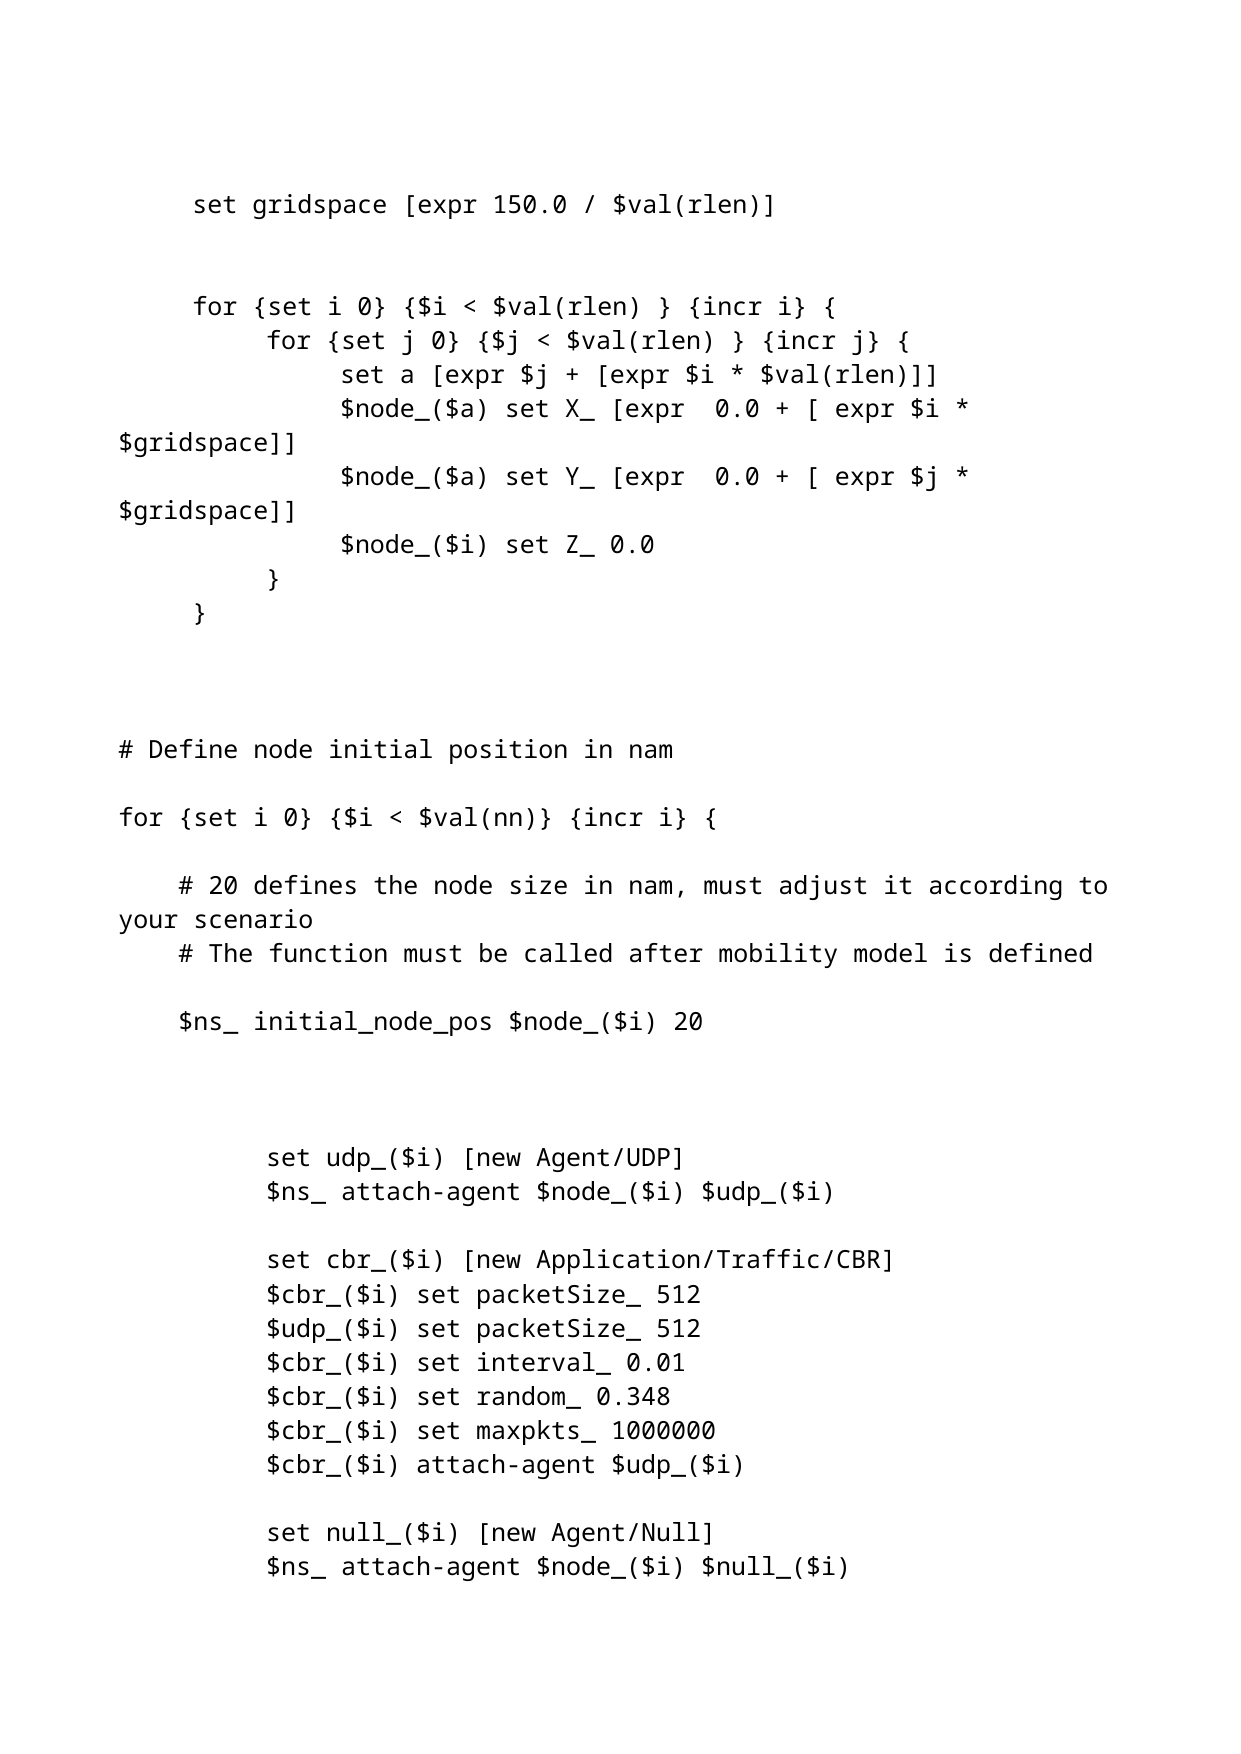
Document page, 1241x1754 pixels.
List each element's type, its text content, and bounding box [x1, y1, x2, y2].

text } [118, 561, 1122, 595]
text $udp_($i) set packetSize_ 512 [118, 1310, 1122, 1344]
text $cbr_($i) set random_ 0.348 [118, 1378, 1122, 1412]
text for {set j 0} {$j < $val(rlen) } {incr j} { [118, 322, 1122, 357]
text # 20 defines the node size in nam, must adjust it according to your scenario [118, 867, 1122, 936]
text set null_($i) [new Agent/Null] [118, 1515, 1122, 1549]
text $ns_ attach-agent $node_($i) $null_($i) [118, 1549, 1122, 1583]
text $ns_ attach-agent $node_($i) $udp_($i) [118, 1174, 1122, 1208]
text set a [expr $j + [expr $i * $val(rlen)]] [118, 357, 1122, 391]
text $cbr_($i) set packetSize_ 512 [118, 1276, 1122, 1310]
text # Define node initial position in nam [118, 731, 1122, 765]
text $cbr_($i) set maxpkts_ 1000000 [118, 1412, 1122, 1447]
text $node_($i) set Z_ 0.0 [118, 527, 1122, 561]
text $node_($a) set Y_ [expr 0.0 + [ expr $j * $gridspace]] [118, 459, 1122, 527]
text $cbr_($i) set interval_ 0.01 [118, 1344, 1122, 1378]
text $cbr_($i) attach-agent $udp_($i) [118, 1447, 1122, 1481]
text $ns_ initial_node_pos $node_($i) 20 [118, 1004, 1122, 1038]
text set cbr_($i) [new Application/Traffic/CBR] [118, 1242, 1122, 1276]
text set gridspace [expr 150.0 / $val(rlen)] [118, 186, 1122, 220]
text set udp_($i) [new Agent/UDP] [118, 1140, 1122, 1174]
text for {set i 0} {$i < $val(rlen) } {incr i} { [118, 288, 1122, 322]
text # The function must be called after mobility model is defined [118, 936, 1122, 970]
text } [118, 595, 1122, 629]
text for {set i 0} {$i < $val(nn)} {incr i} { [118, 799, 1122, 833]
text $node_($a) set X_ [expr 0.0 + [ expr $i * $gridspace]] [118, 391, 1122, 459]
